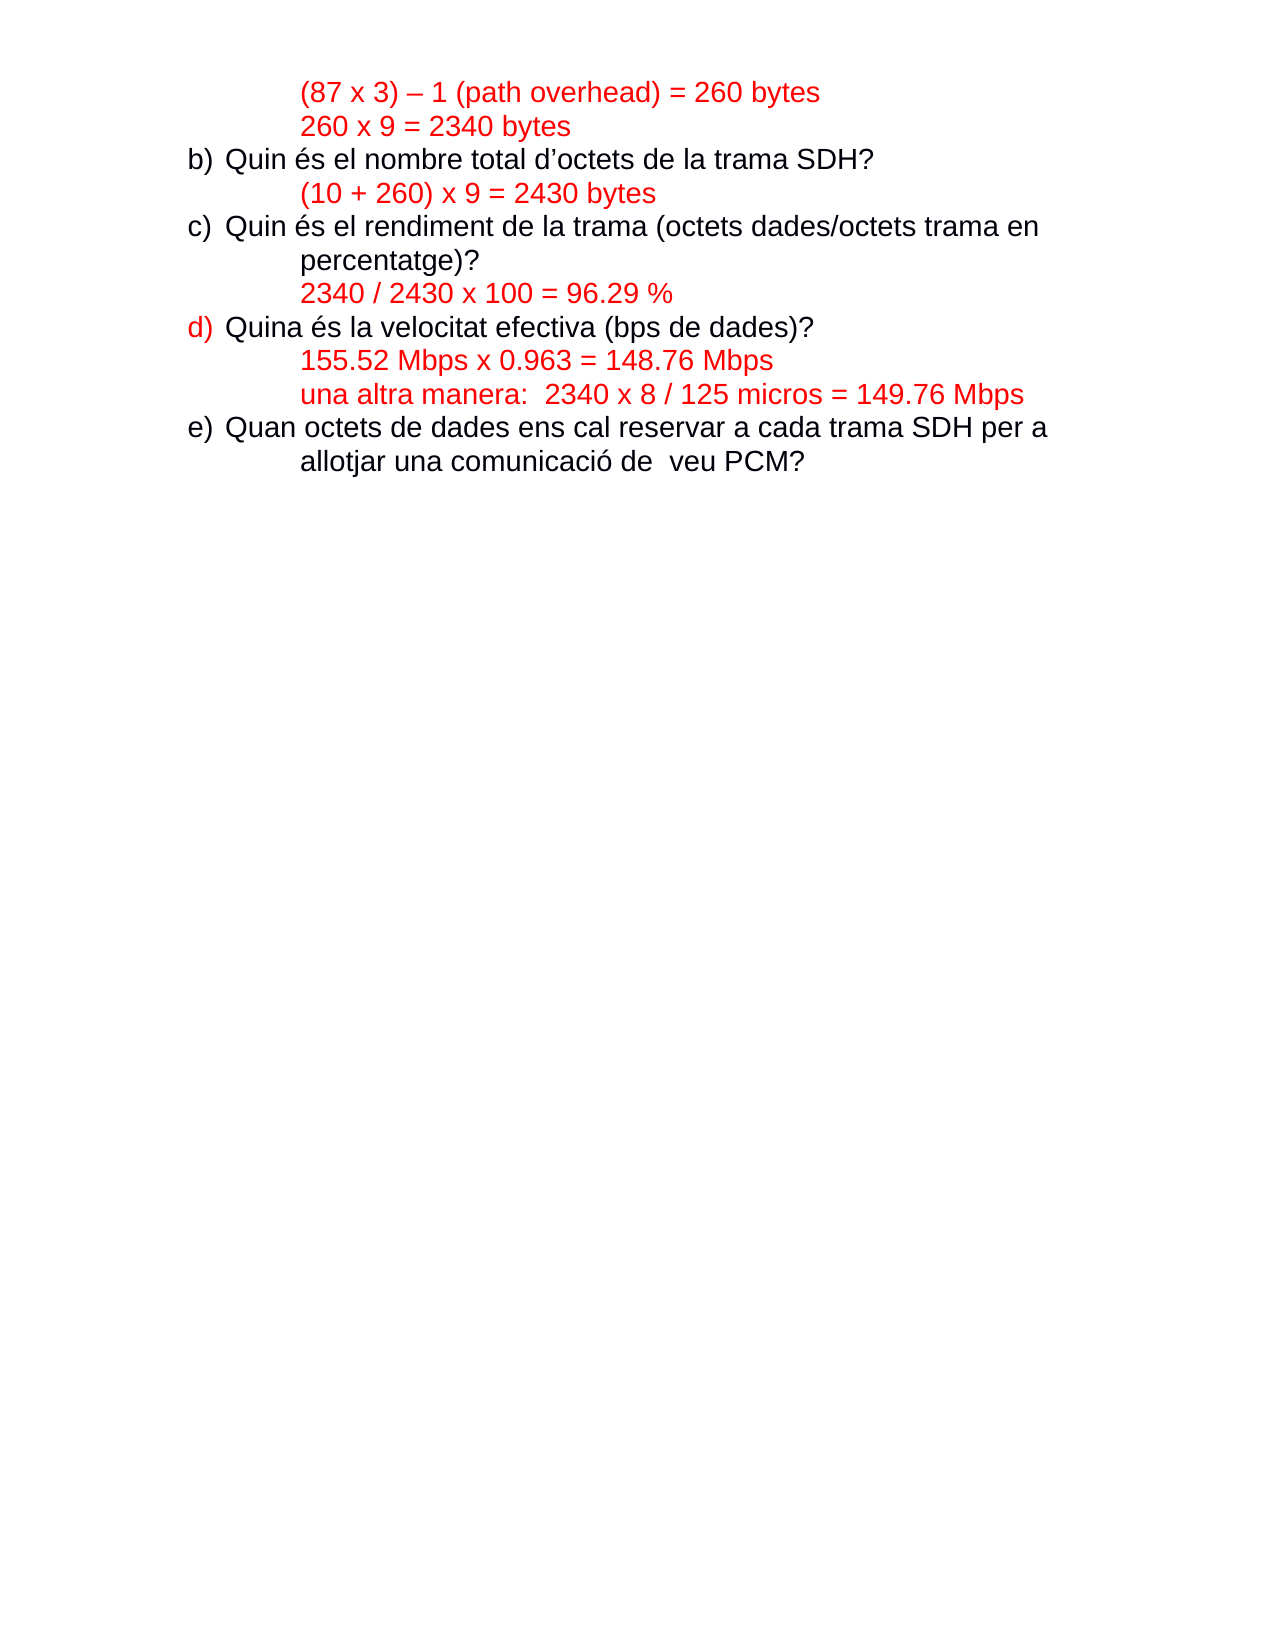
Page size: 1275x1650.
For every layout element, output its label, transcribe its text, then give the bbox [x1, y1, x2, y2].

list (87 x 3) – 1 (path overhead) = 260 bytes 260 x 9 = 2340 bytes [187, 75, 1125, 142]
list Quan octets de dades ens cal reservar a cada trama SDH per a allotjar una comunicació de veu PCM? [187, 410, 1125, 477]
list Quina és la velocitat efectiva (bps de dades)? 155.52 Mbps x 0.963 = 148.76 Mbps una altra manera: 2340 x 8 / 125 micros = 149.76 Mbps [187, 310, 1125, 410]
list Quin és el nombre total d’octets de la trama SDH? (10 + 260) x 9 = 2430 bytes [187, 142, 1125, 209]
list Quin és el rendiment de la trama (octets dades/octets trama en percentatge)? 2340 / 2430 x 100 = 96.29 % [187, 209, 1125, 310]
